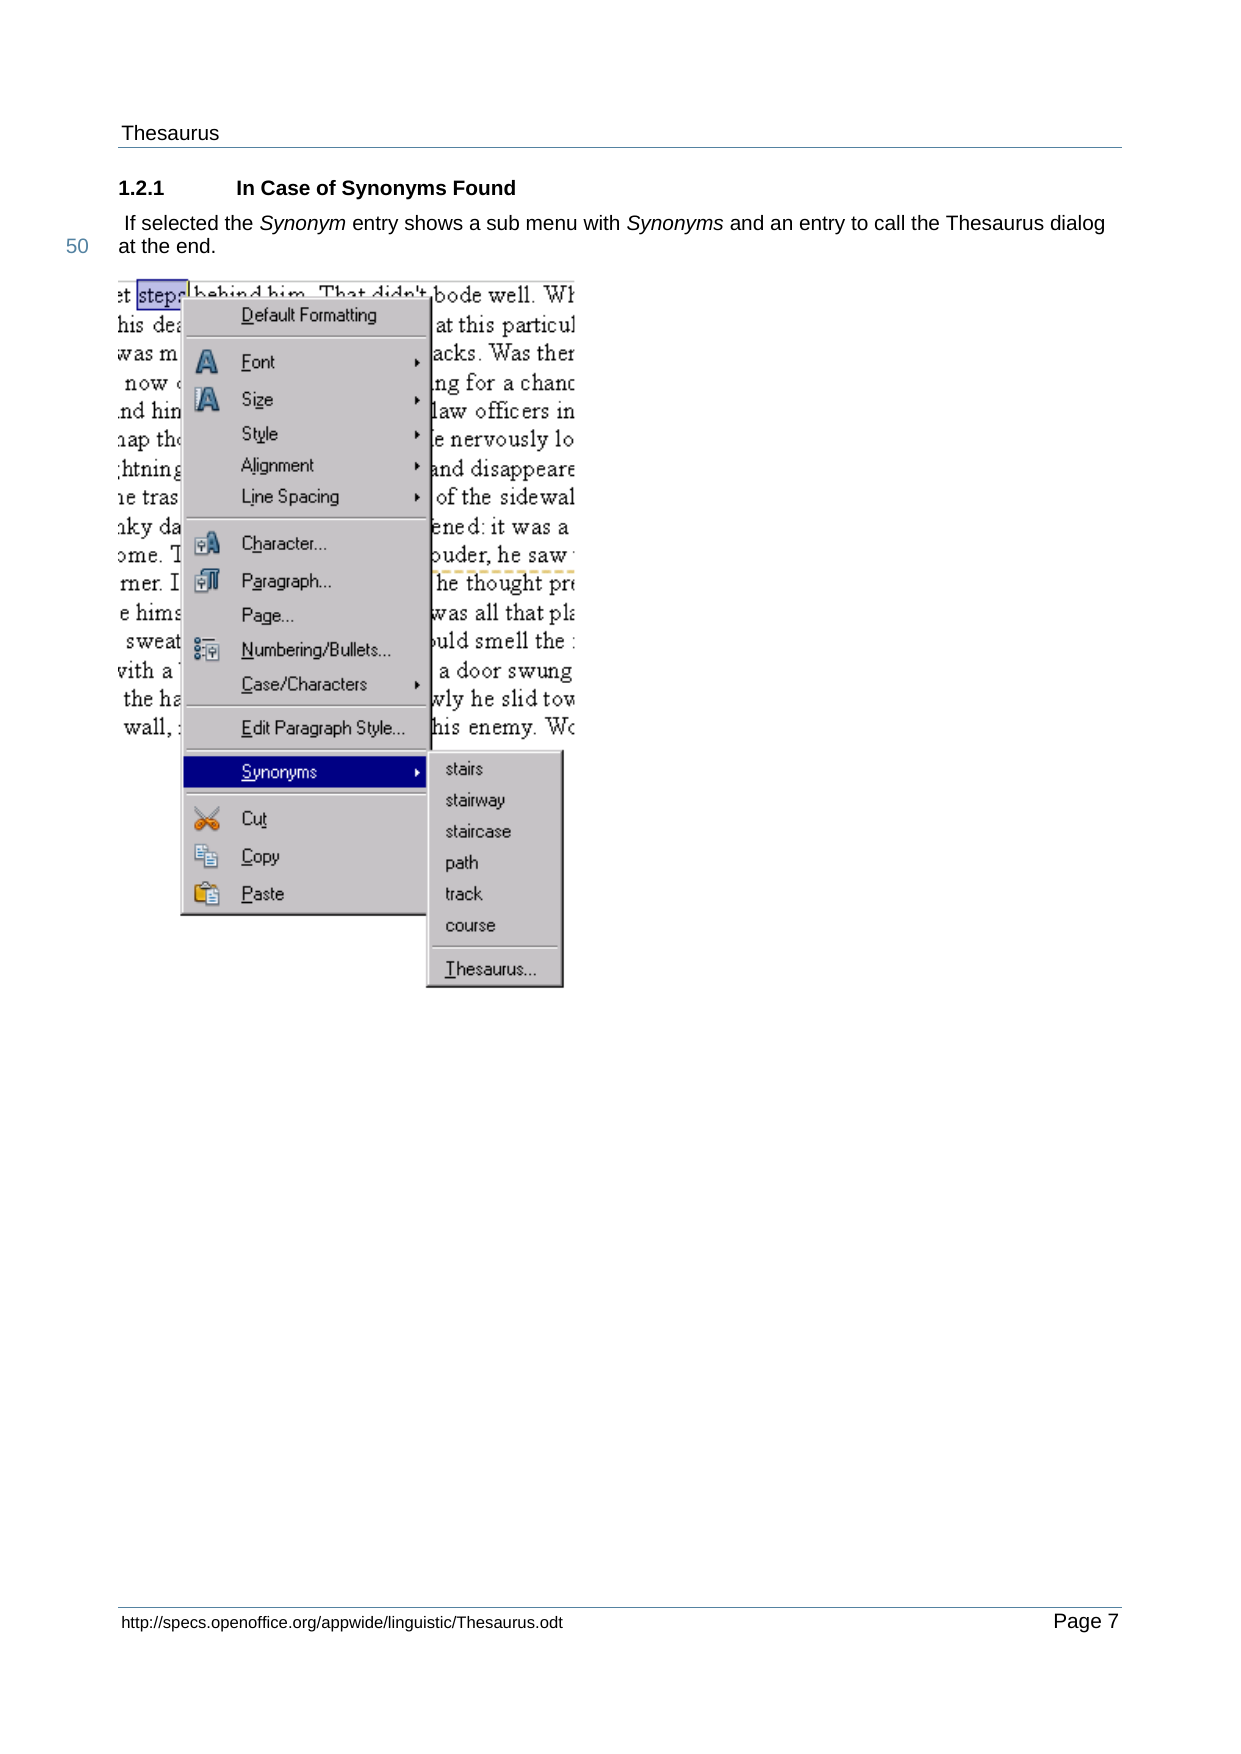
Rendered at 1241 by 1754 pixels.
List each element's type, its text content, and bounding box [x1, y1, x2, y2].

text If selected the Synonym entry shows a sub menu with Synonyms and an entry to call the Thesaurus dialog at the end. [118, 212, 1122, 258]
subtitle In Case of Synonyms Found [118, 177, 1122, 200]
picture [118, 270, 575, 999]
